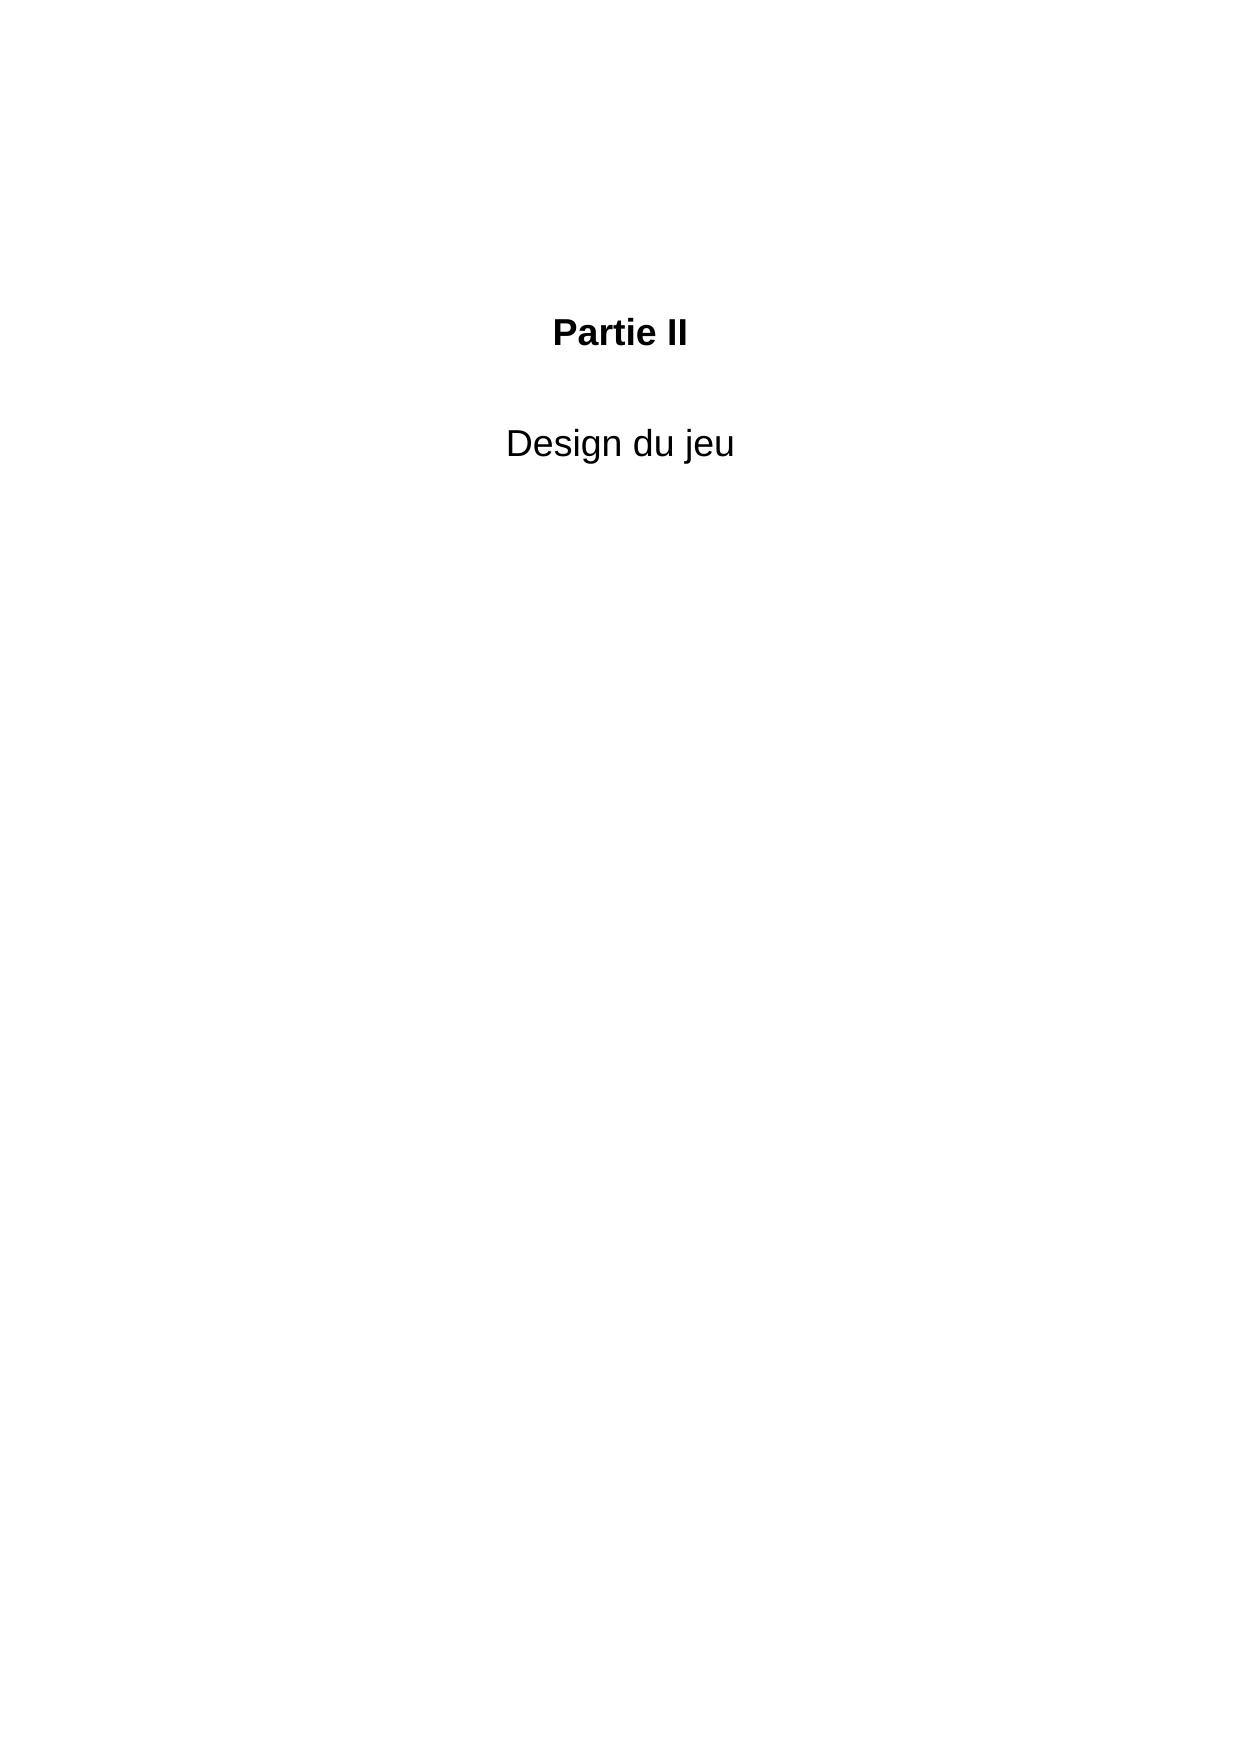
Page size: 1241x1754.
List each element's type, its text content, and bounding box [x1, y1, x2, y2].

subtitle Design du jeu [118, 421, 1122, 464]
subtitle Partie II [118, 310, 1122, 353]
